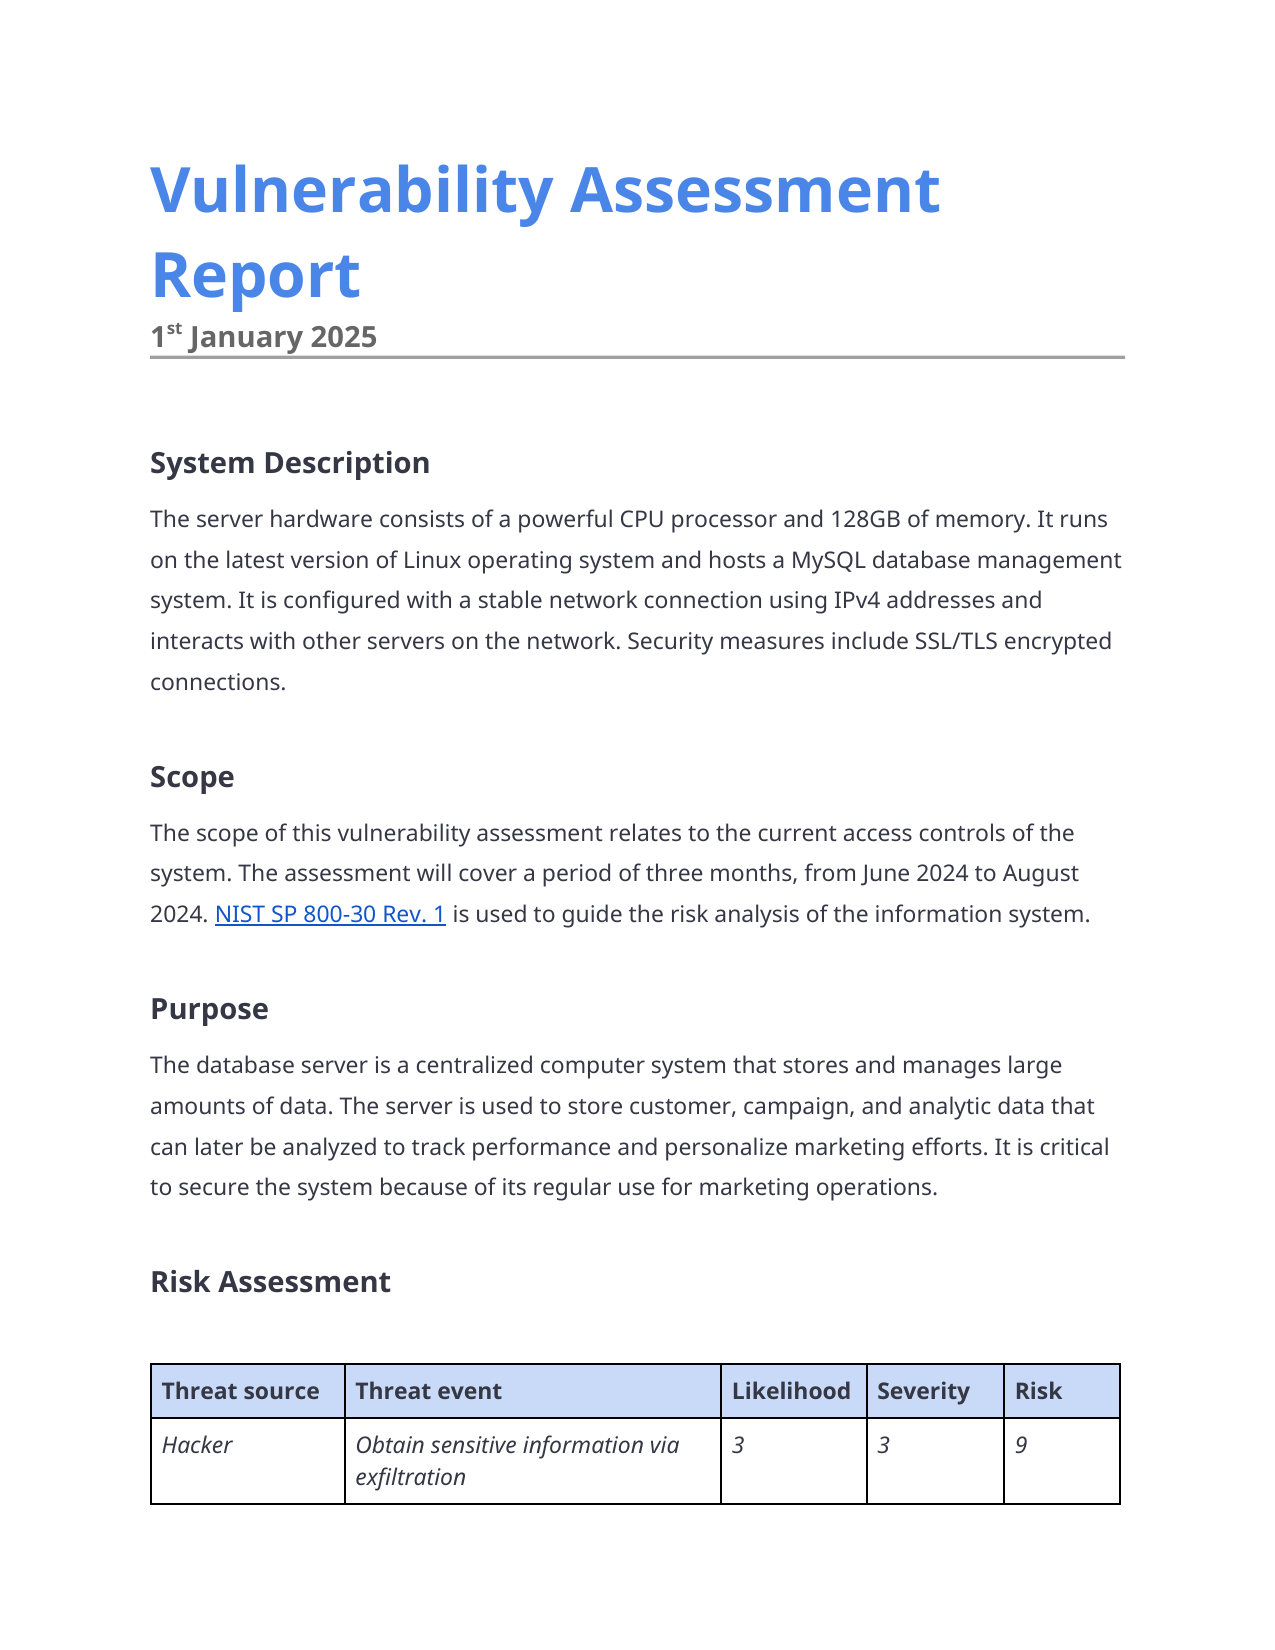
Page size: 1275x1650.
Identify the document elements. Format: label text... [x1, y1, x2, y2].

table_header Severity [868, 1365, 1003, 1417]
table_cell Obtain sensitive information via exfiltration [346, 1419, 720, 1502]
text The scope of this vulnerability assessment relates to the current access controls of the system. The assessment will cover a period of three months, from June 2024 to August 2024. NIST SP 800-30 Rev. 1 is used to guide the risk analysis of the information system. [150, 817, 1125, 929]
text The server hardware consists of a powerful CPU processor and 128GB of memory. It runs on the latest version of Linux operating system and hosts a MySQL database management system. It is configured with a stable network connection using IPv4 addresses and interacts with other servers on the network. Security measures include SSL/TLS encrypted connections. [150, 503, 1125, 697]
subtitle Risk Assessment [150, 1262, 1125, 1301]
subtitle Scope [150, 756, 1125, 796]
table_header Threat event [346, 1365, 720, 1417]
subtitle Purpose [150, 989, 1125, 1028]
table_cell 9 [1005, 1419, 1119, 1502]
subtitle System Description [150, 443, 1125, 482]
text The database server is a centralized computer system that stores and manages large amounts of data. The server is used to store customer, campaign, and analytic data that can later be analyzed to track performance and personalize marketing efforts. It is critical to secure the system because of its regular use for marketing operations. [150, 1049, 1125, 1202]
title Vulnerability Assessment Report [150, 146, 1125, 316]
subtitle 1st January 2025 [150, 316, 1125, 355]
table_cell 3 [868, 1419, 1003, 1502]
table_header Threat source [152, 1365, 344, 1417]
table_cell 3 [722, 1419, 866, 1502]
table_header Risk [1005, 1365, 1119, 1417]
table_header Likelihood [722, 1365, 866, 1417]
table_cell Hacker [152, 1419, 344, 1502]
